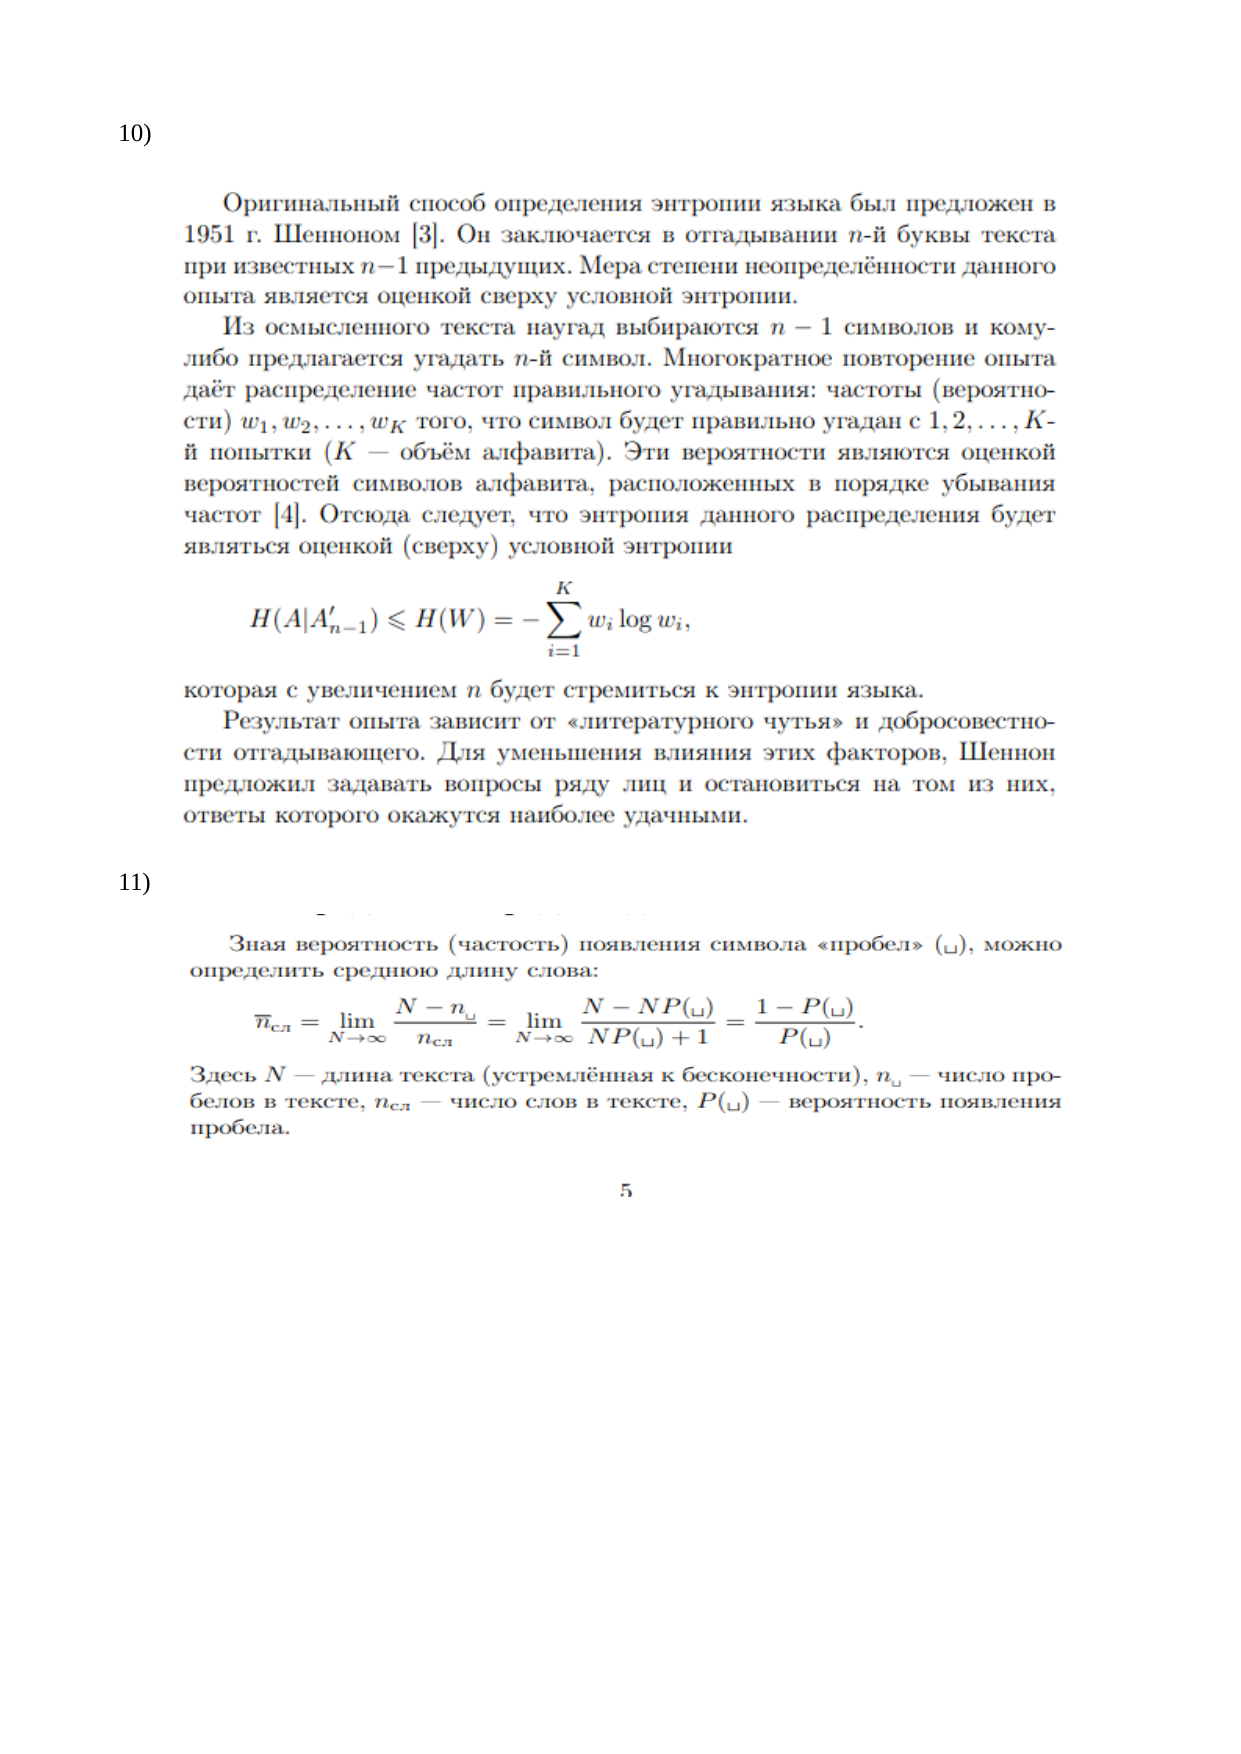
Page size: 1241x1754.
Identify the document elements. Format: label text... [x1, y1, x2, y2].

text 10) [118, 118, 1122, 147]
text 11) [118, 166, 1122, 895]
picture [156, 169, 1101, 867]
picture [150, 914, 1090, 1197]
